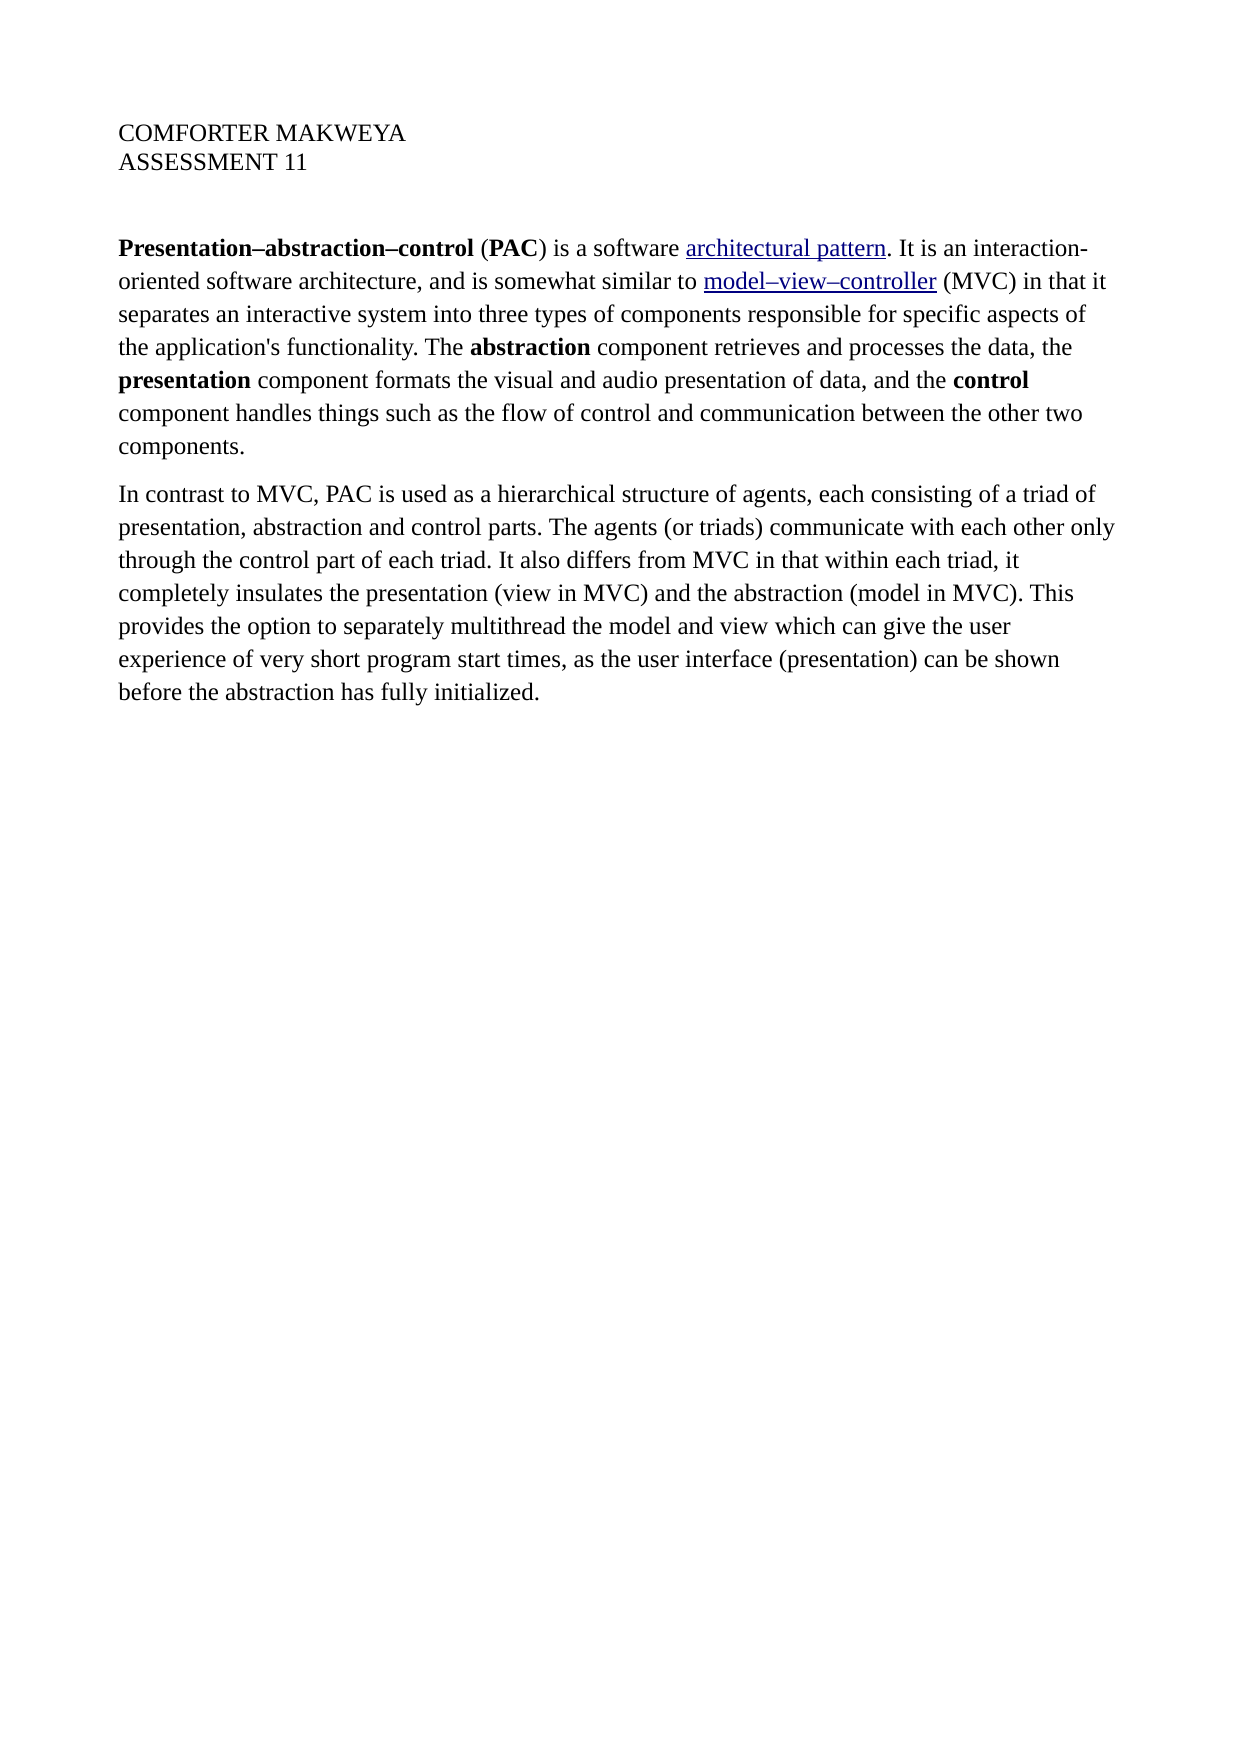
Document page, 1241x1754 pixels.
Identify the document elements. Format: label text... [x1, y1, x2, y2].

text ASSESSMENT 11 [118, 147, 1122, 176]
text In contrast to MVC, PAC is used as a hierarchical structure of agents, each consisting of a triad of presentation, abstraction and control parts. The agents (or triads) communicate with each other only through the control part of each triad. It also differs from MVC in that within each triad, it completely insulates the presentation (view in MVC) and the abstraction (model in MVC). This provides the option to separately multithread the model and view which can give the user experience of very short program start times, as the user interface (presentation) can be shown before the abstraction has fully initialized. [118, 479, 1122, 706]
text Presentation–abstraction–control (PAC) is a software architectural pattern. It is an interaction-oriented software architecture, and is somewhat similar to model–view–controller (MVC) in that it separates an interactive system into three types of components responsible for specific aspects of the application's functionality. The abstraction component retrieves and processes the data, the presentation component formats the visual and audio presentation of data, and the control component handles things such as the flow of control and communication between the other two components. [118, 233, 1122, 460]
text COMFORTER MAKWEYA [118, 118, 1122, 147]
